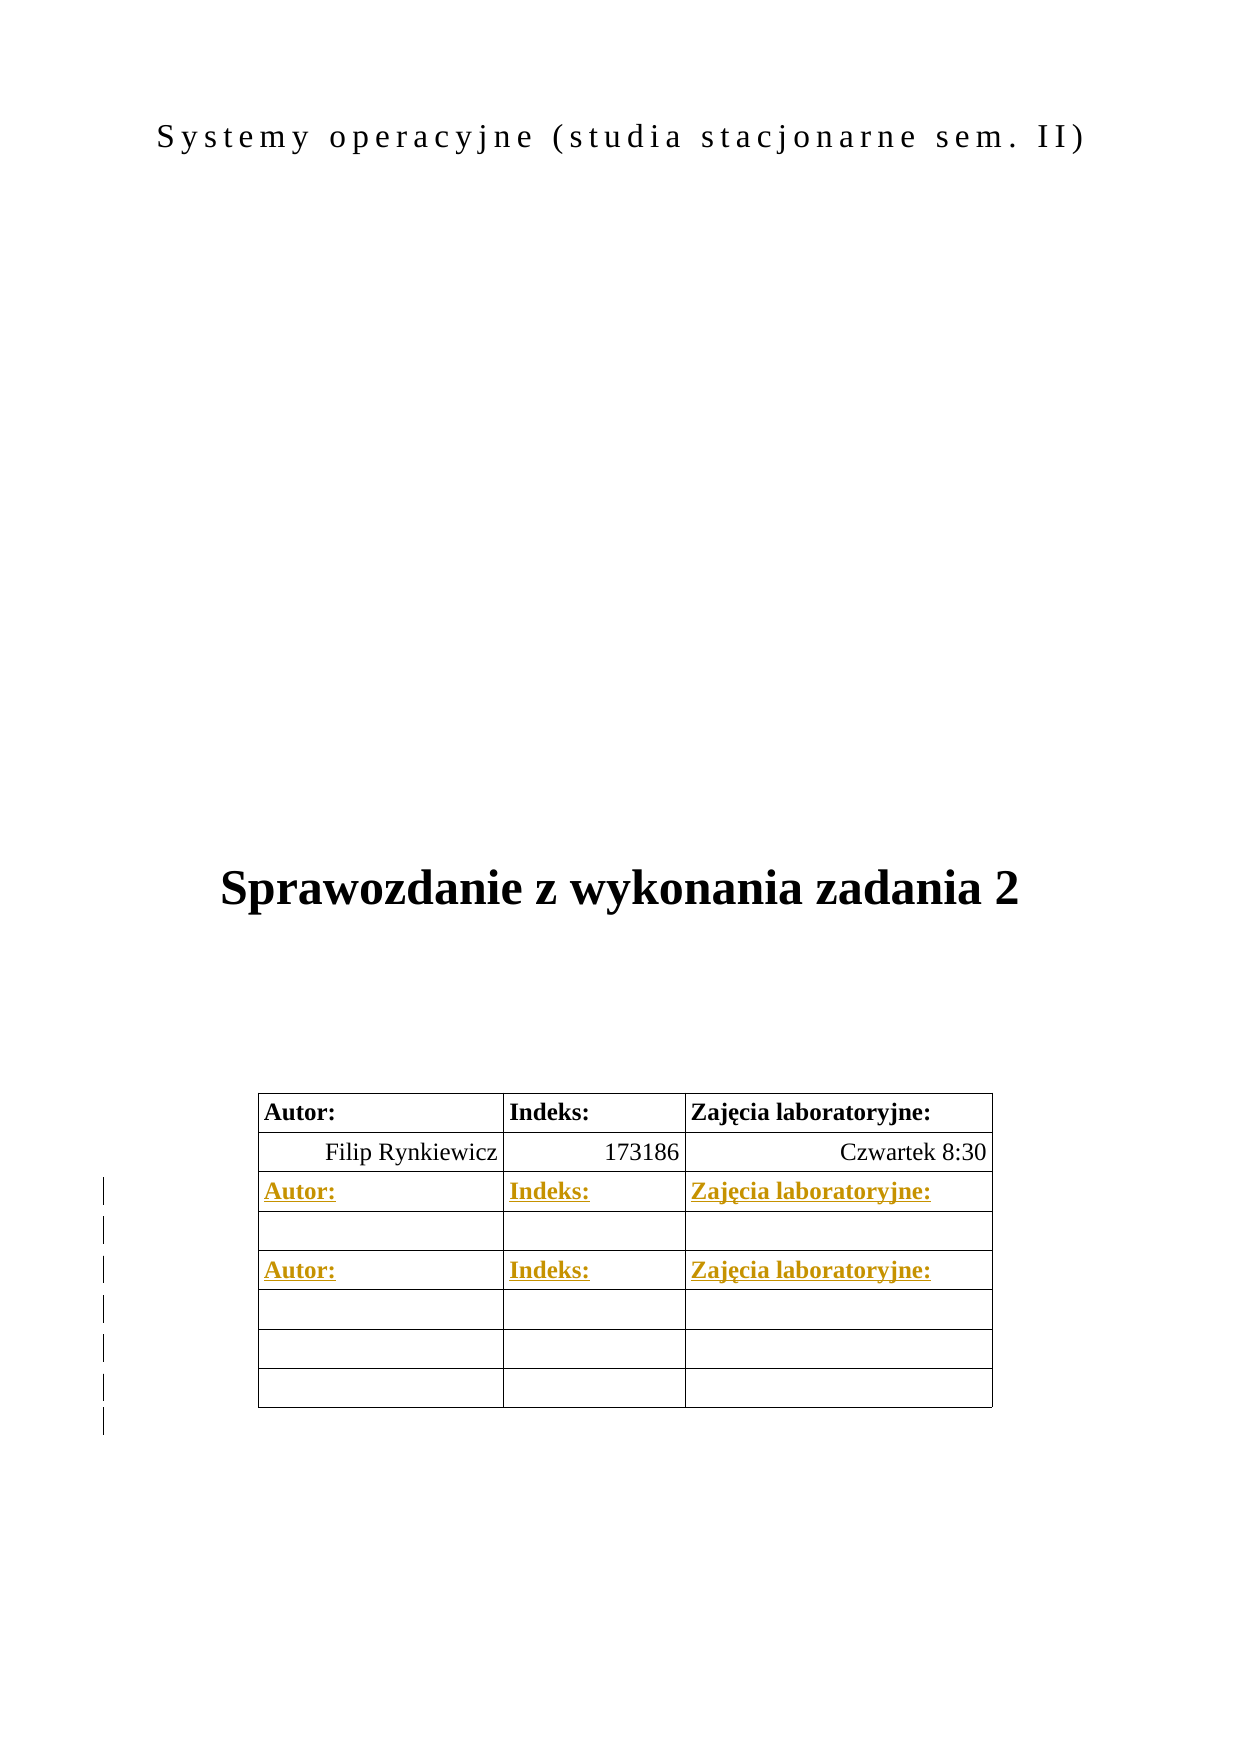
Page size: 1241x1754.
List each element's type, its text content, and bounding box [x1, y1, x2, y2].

table_cell [259, 1212, 503, 1250]
text Systemy operacyjne (studia stacjonarne sem. II) [118, 118, 1122, 155]
table_header Autor: [259, 1172, 503, 1211]
table_cell [504, 1290, 685, 1328]
table_cell [686, 1212, 992, 1250]
table_header Autor: [259, 1251, 503, 1289]
table_header Zajęcia laboratoryjne: [686, 1251, 992, 1289]
table_header Zajęcia laboratoryjne: [686, 1094, 992, 1132]
table_cell Czwartek 8:30 [686, 1133, 992, 1171]
table_header Indeks: [504, 1251, 685, 1289]
table_header Zajęcia laboratoryjne: [686, 1172, 992, 1211]
table_header Indeks: [504, 1172, 685, 1211]
table_header Autor: [259, 1094, 503, 1132]
table_cell [259, 1290, 503, 1328]
table_cell [686, 1290, 992, 1328]
text Sprawozdanie z wykonania zadania 2 [118, 860, 1122, 915]
table_cell 173186 [504, 1133, 685, 1171]
table_cell Filip Rynkiewicz [259, 1133, 503, 1171]
table_cell [504, 1212, 685, 1250]
table_header Indeks: [504, 1094, 685, 1132]
